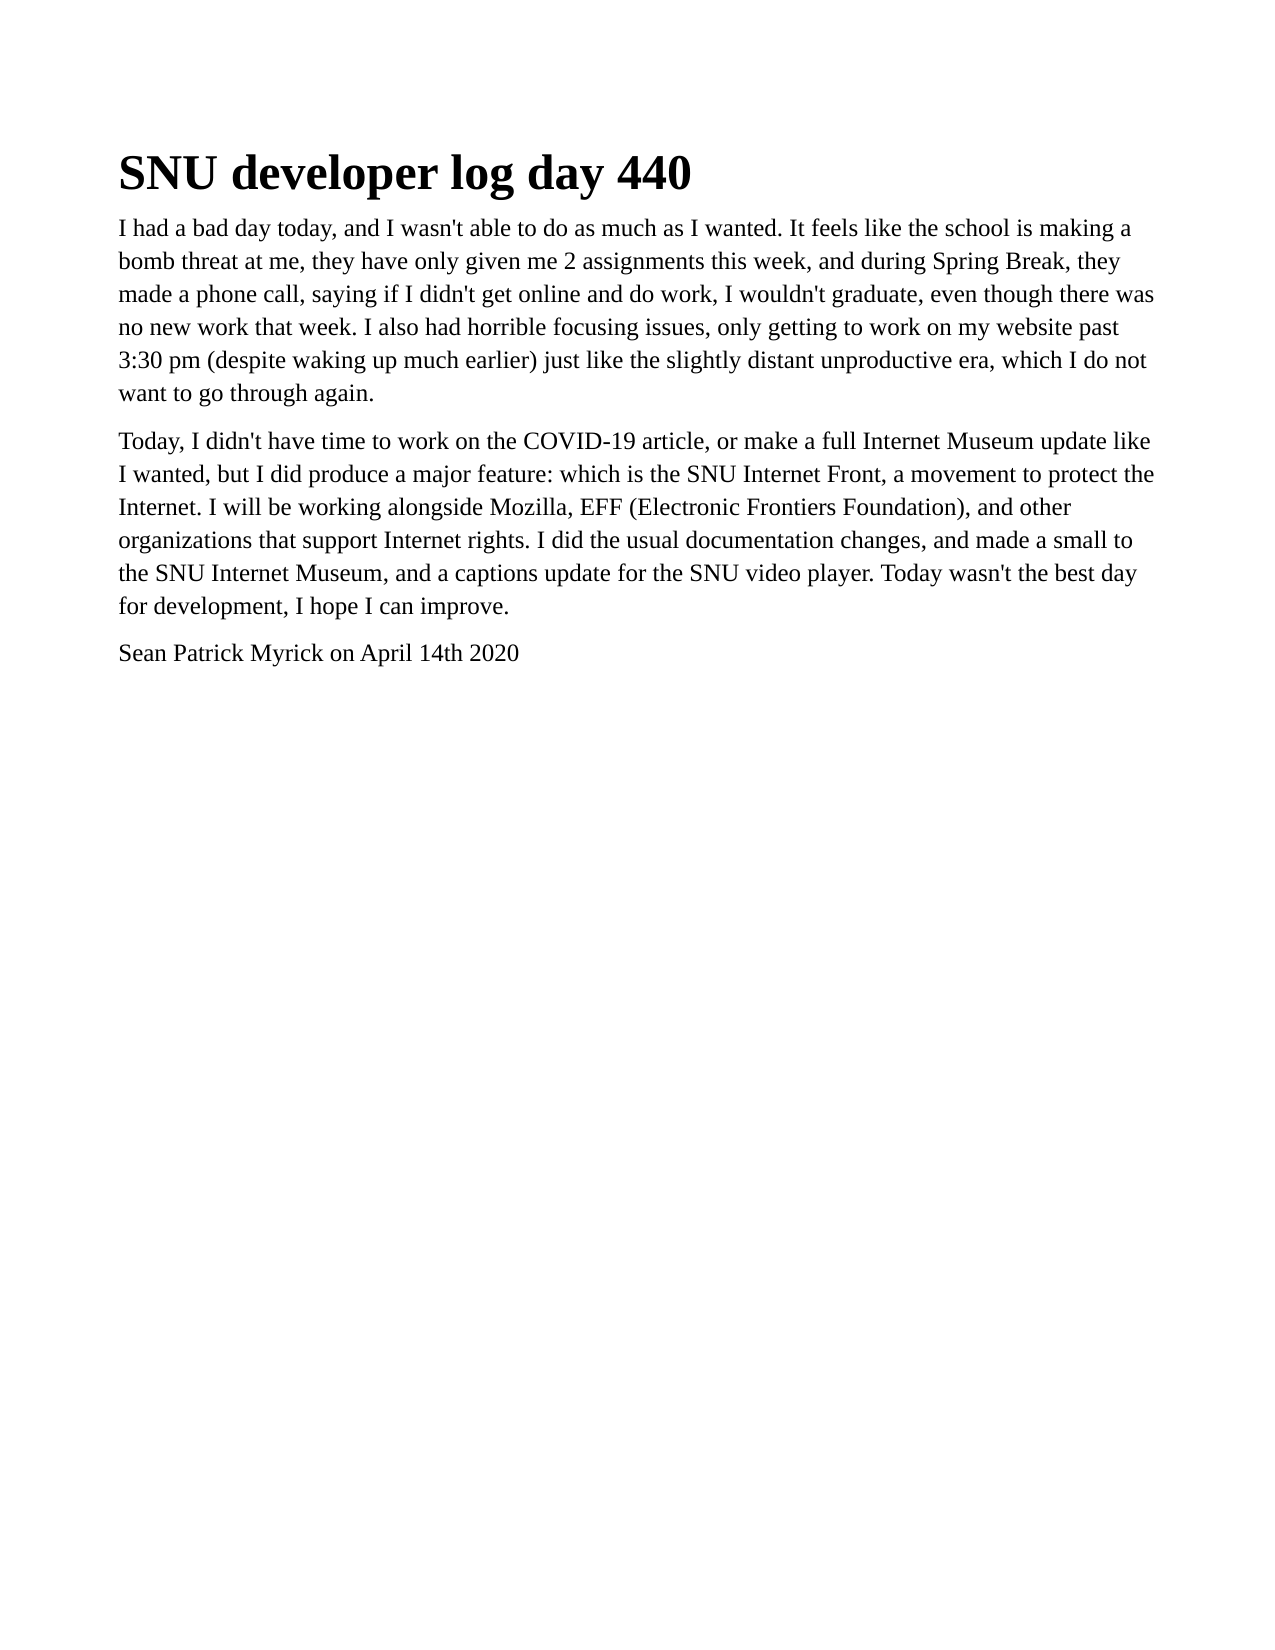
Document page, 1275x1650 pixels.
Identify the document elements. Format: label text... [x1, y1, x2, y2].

text Today, I didn't have time to work on the COVID-19 article, or make a full Internet Museum update like I wanted, but I did produce a major feature: which is the SNU Internet Front, a movement to protect the Internet. I will be working alongside Mozilla, EFF (Electronic Frontiers Foundation), and other organizations that support Internet rights. I did the usual documentation changes, and made a small to the SNU Internet Museum, and a captions update for the SNU video player. Today wasn't the best day for development, I hope I can improve. [118, 426, 1157, 620]
text Sean Patrick Myrick on April 14th 2020 [118, 638, 1157, 667]
subtitle SNU developer log day 440 [118, 143, 1157, 201]
text I had a bad day today, and I wasn't able to do as much as I wanted. It feels like the school is making a bomb threat at me, they have only given me 2 assignments this week, and during Spring Break, they made a phone call, saying if I didn't get online and do work, I wouldn't graduate, even though there was no new work that week. I also had horrible focusing issues, only getting to work on my website past 3:30 pm (despite waking up much earlier) just like the slightly distant unproductive era, which I do not want to go through again. [118, 213, 1157, 407]
